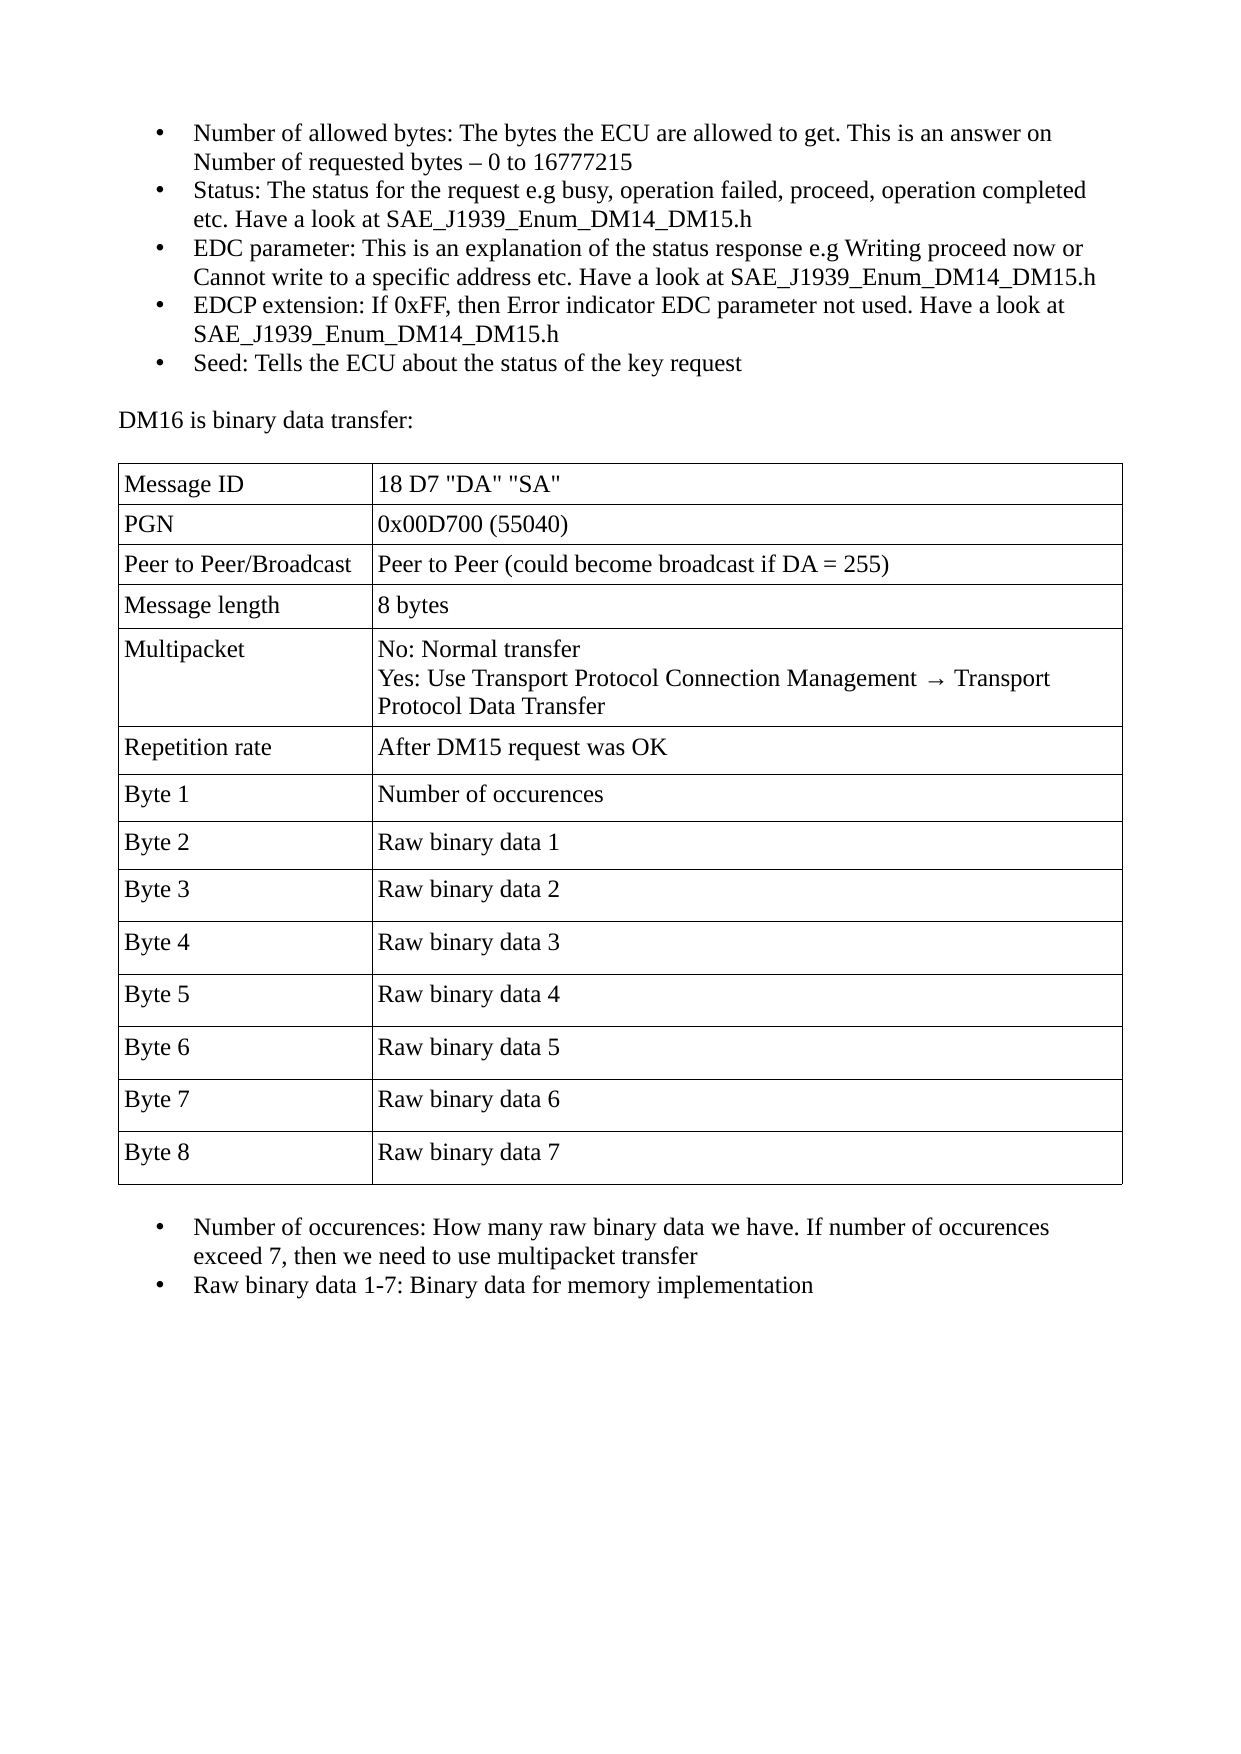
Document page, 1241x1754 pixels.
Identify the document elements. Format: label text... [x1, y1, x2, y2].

table_header 18 D7 "DA" "SA" [373, 464, 1122, 503]
table_cell Byte 4 [119, 922, 372, 973]
text DM16 is binary data transfer: [118, 406, 1122, 434]
list Seed: Tells the ECU about the status of the key request [156, 348, 1122, 377]
table_cell Byte 8 [119, 1132, 372, 1183]
table_cell After DM15 request was OK [373, 727, 1122, 773]
list Raw binary data 1-7: Binary data for memory implementation [156, 1270, 1122, 1298]
table_cell Raw binary data 7 [373, 1132, 1122, 1183]
table_cell Repetition rate [119, 727, 372, 773]
table_cell Raw binary data 1 [373, 822, 1122, 868]
table_header Message ID [119, 464, 372, 503]
list EDC parameter: This is an explanation of the status response e.g Writing proceed now or Cannot write to a specific address etc. Have a look at SAE_J1939_Enum_DM14_DM15.h [156, 233, 1122, 291]
table_cell Byte 7 [119, 1080, 372, 1131]
table_cell Raw binary data 4 [373, 975, 1122, 1026]
table_cell 8 bytes [373, 585, 1122, 628]
list Status: The status for the request e.g busy, operation failed, proceed, operation completed etc. Have a look at SAE_J1939_Enum_DM14_DM15.h [156, 176, 1122, 233]
table_cell Raw binary data 2 [373, 870, 1122, 921]
list Number of allowed bytes: The bytes the ECU are allowed to get. This is an answer on Number of requested bytes – 0 to 16777215 [156, 118, 1122, 176]
table_cell Byte 5 [119, 975, 372, 1026]
table_cell No: Normal transfer Yes: Use Transport Protocol Connection Management → Transport Protocol Data Transfer [373, 629, 1122, 726]
table_cell Message length [119, 585, 372, 628]
table_cell PGN [119, 505, 372, 544]
list EDCP extension: If 0xFF, then Error indicator EDC parameter not used. Have a look at SAE_J1939_Enum_DM14_DM15.h [156, 291, 1122, 348]
table_cell Byte 2 [119, 822, 372, 868]
table_cell Multipacket [119, 629, 372, 726]
list Number of occurences: How many raw binary data we have. If number of occurences exceed 7, then we need to use multipacket transfer [156, 1212, 1122, 1270]
table_cell Byte 3 [119, 870, 372, 921]
table_cell Raw binary data 5 [373, 1027, 1122, 1078]
table_cell Raw binary data 6 [373, 1080, 1122, 1131]
table_cell Byte 1 [119, 775, 372, 821]
table_cell Raw binary data 3 [373, 922, 1122, 973]
table_cell Number of occurences [373, 775, 1122, 821]
table_cell Peer to Peer/Broadcast [119, 545, 372, 584]
table_cell Byte 6 [119, 1027, 372, 1078]
table_cell Peer to Peer (could become broadcast if DA = 255) [373, 545, 1122, 584]
table_cell 0x00D700 (55040) [373, 505, 1122, 544]
